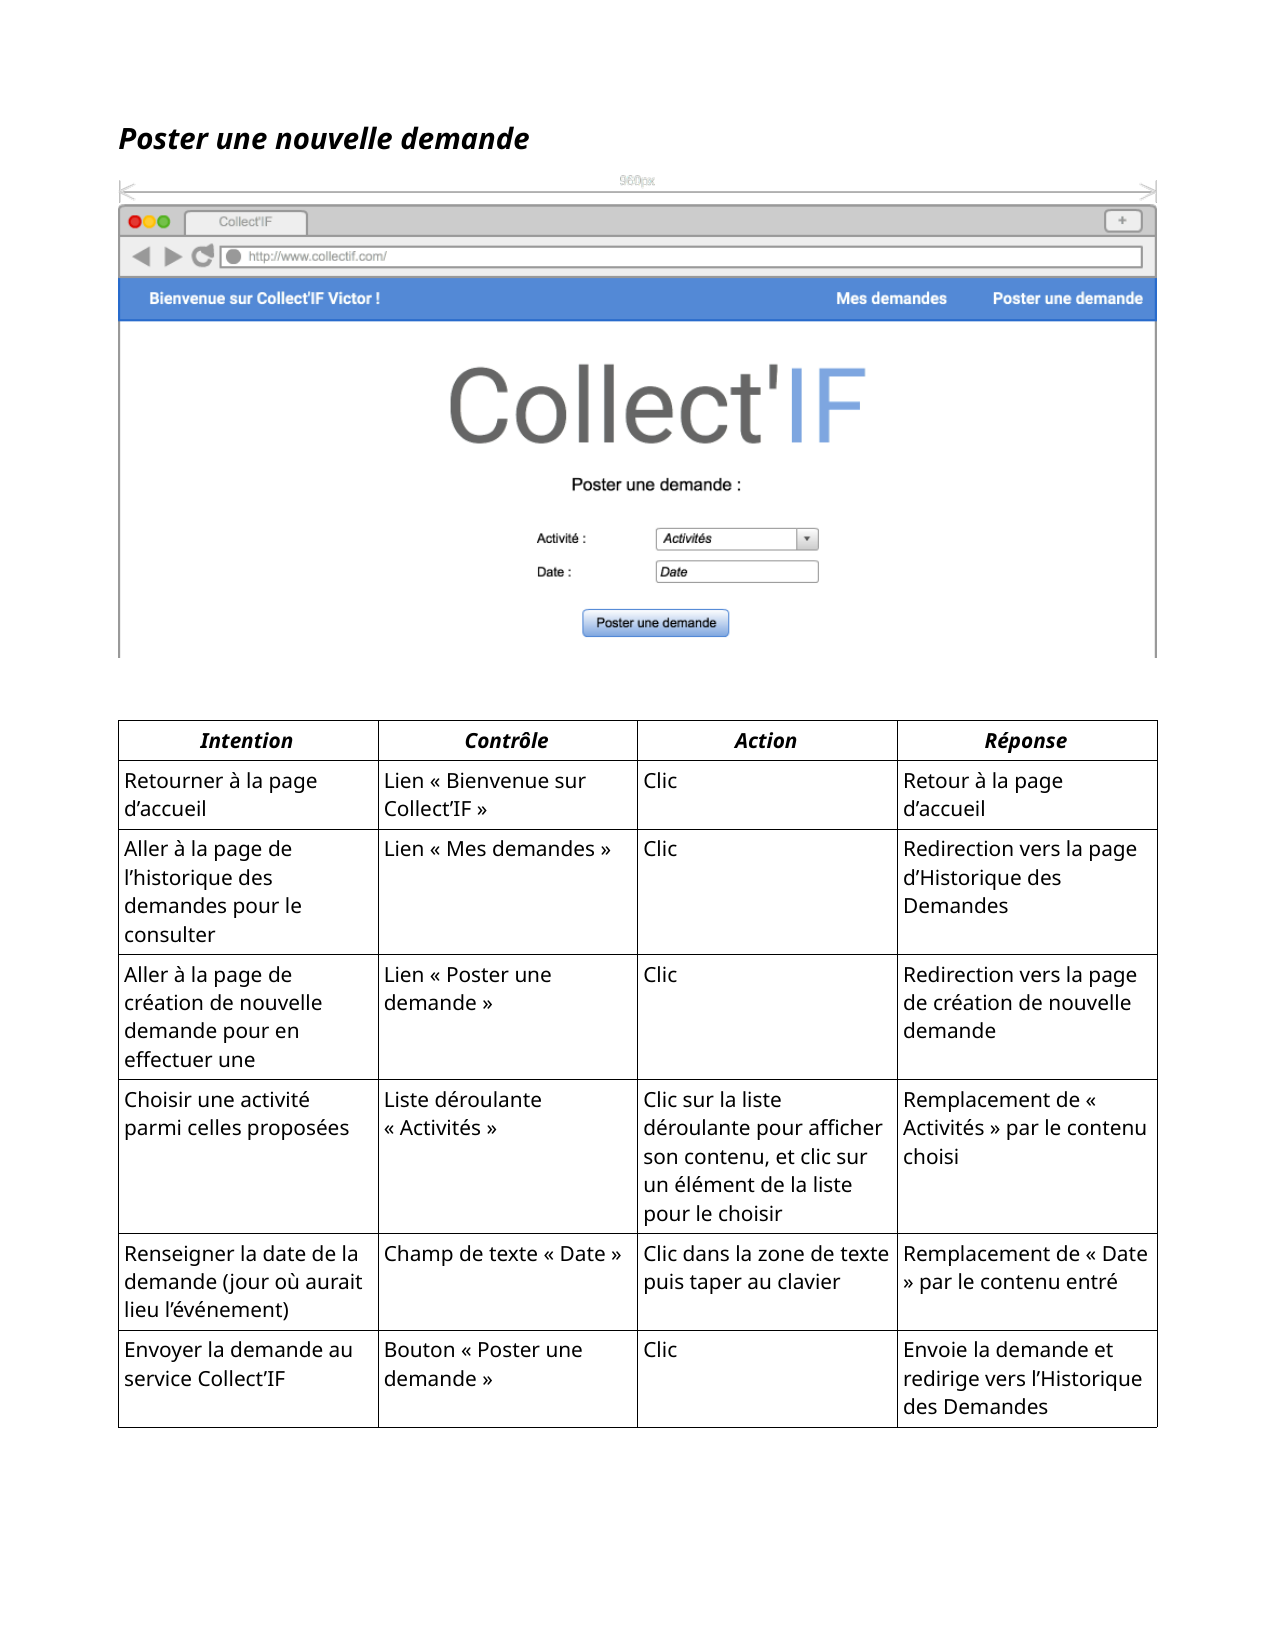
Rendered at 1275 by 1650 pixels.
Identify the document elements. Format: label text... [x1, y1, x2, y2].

table_cell Envoyer la demande au service Collect’IF [119, 1331, 378, 1427]
table_cell Choisir une activité parmi celles proposées [119, 1080, 378, 1233]
table_cell Clic [638, 830, 897, 954]
picture [118, 170, 1157, 658]
table_cell Clic [638, 955, 897, 1079]
table_header Intention [119, 721, 378, 760]
table_cell Champ de texte « Date » [379, 1234, 637, 1330]
table_cell Bouton « Poster une demande » [379, 1331, 637, 1427]
table_cell Clic sur la liste déroulante pour afficher son contenu, et clic sur un élément de la liste pour le choisir [638, 1080, 897, 1233]
table_cell Redirection vers la page de création de nouvelle demande [898, 955, 1157, 1079]
table_cell Lien « Mes demandes » [379, 830, 637, 954]
table_cell Remplacement de « Date » par le contenu entré [898, 1234, 1157, 1330]
subtitle Poster une nouvelle demande [118, 118, 1157, 158]
table_cell Envoie la demande et redirige vers l’Historique des Demandes [898, 1331, 1157, 1427]
table_cell Clic dans la zone de texte puis taper au clavier [638, 1234, 897, 1330]
table_cell Remplacement de « Activités » par le contenu choisi [898, 1080, 1157, 1233]
table_cell Lien « Poster une demande » [379, 955, 637, 1079]
table_header Réponse [898, 721, 1157, 760]
table_cell Retourner à la page d’accueil [119, 761, 378, 828]
table_cell Aller à la page de création de nouvelle demande pour en effectuer une [119, 955, 378, 1079]
table_cell Liste déroulante « Activités » [379, 1080, 637, 1233]
table_cell Retour à la page d’accueil [898, 761, 1157, 828]
table_cell Aller à la page de l’historique des demandes pour le consulter [119, 830, 378, 954]
table_header Contrôle [379, 721, 637, 760]
table_cell Clic [638, 761, 897, 828]
table_cell Renseigner la date de la demande (jour où aurait lieu l’événement) [119, 1234, 378, 1330]
table_cell Redirection vers la page d’Historique des Demandes [898, 830, 1157, 954]
table_cell Clic [638, 1331, 897, 1427]
table_header Action [638, 721, 897, 760]
table_cell Lien « Bienvenue sur Collect’IF » [379, 761, 637, 828]
